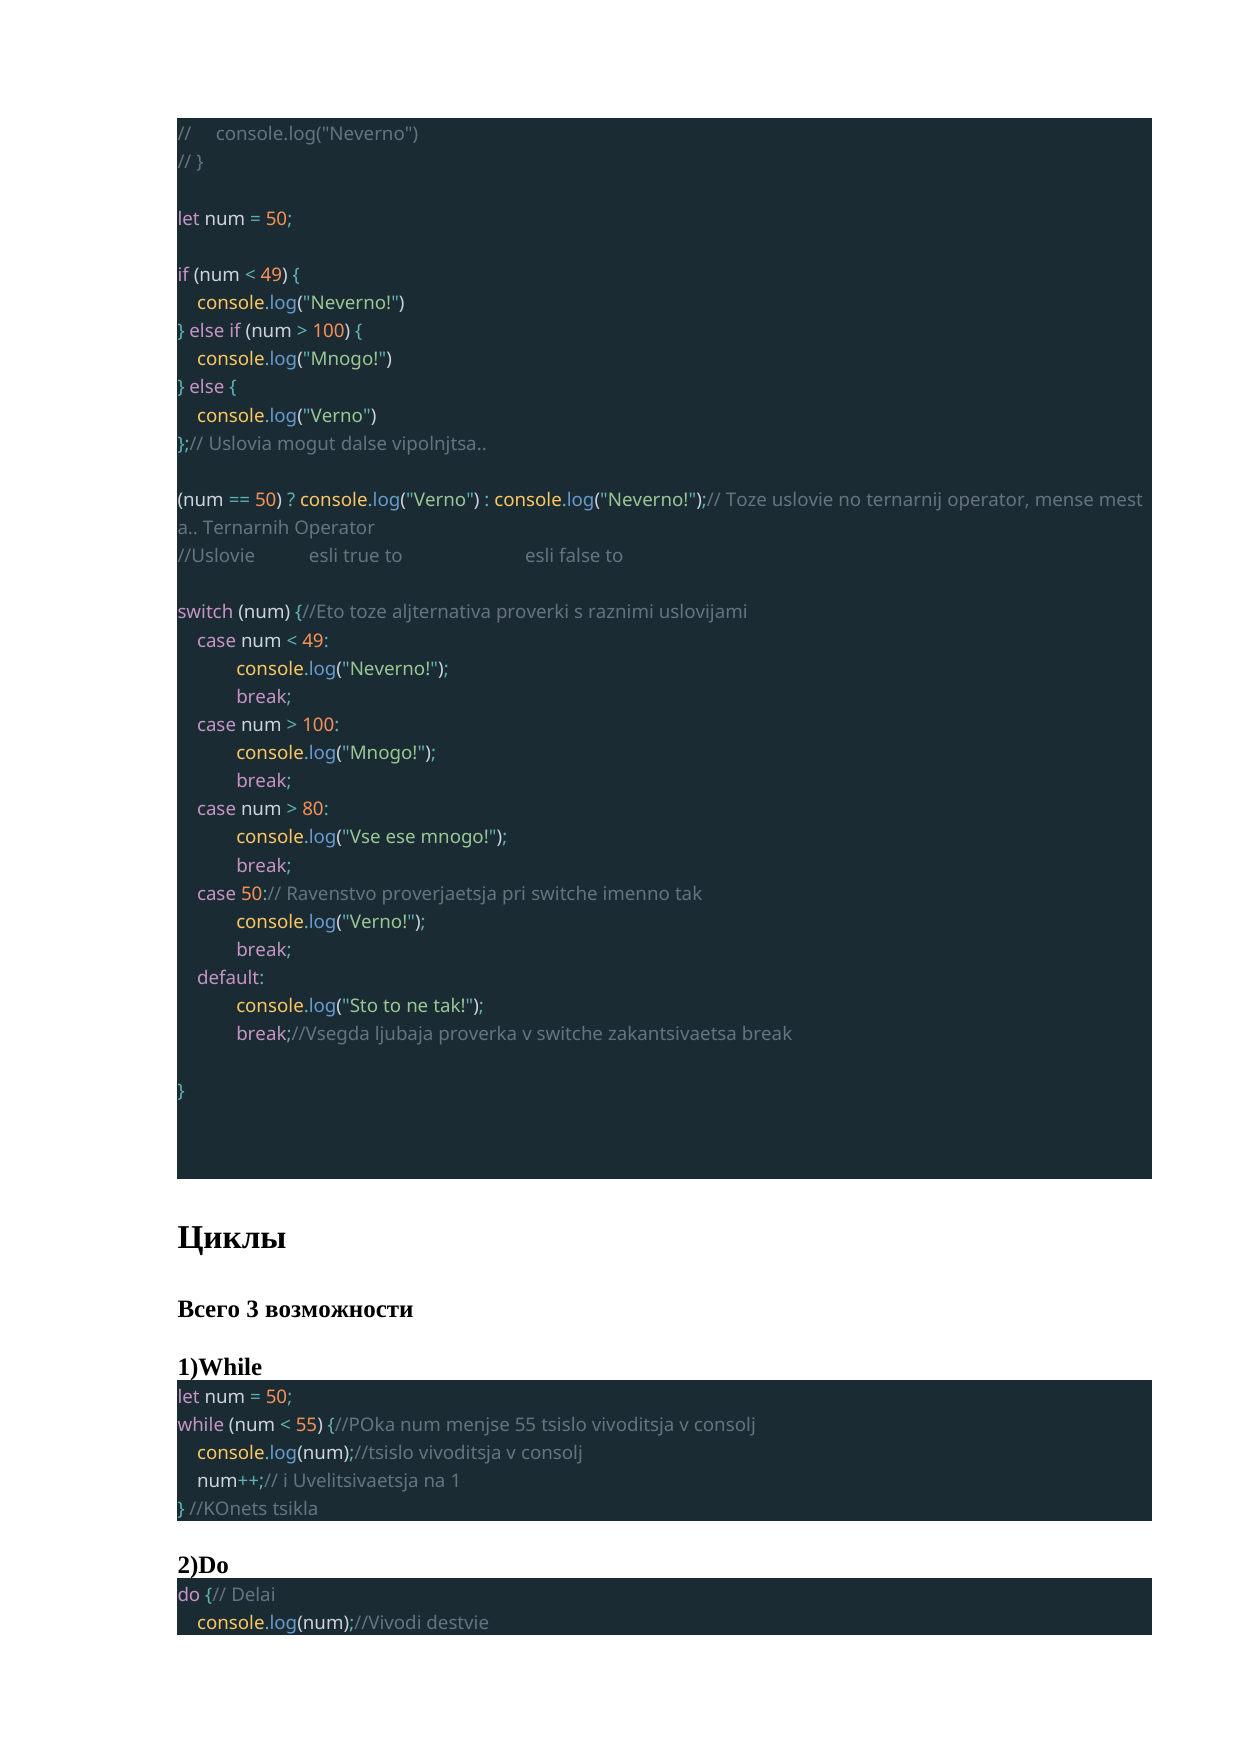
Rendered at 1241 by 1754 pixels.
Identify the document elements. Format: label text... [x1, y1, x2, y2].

text console.log("Neverno!"); [177, 652, 1152, 681]
text 2)Do [177, 1550, 1152, 1578]
text default: [177, 962, 1152, 990]
text Циклы [177, 1217, 1152, 1256]
text console.log("Neverno!") [177, 287, 1152, 315]
text console.log(num);//tsislo vivoditsja v consolj [177, 1437, 1152, 1465]
text console.log("Vse ese mnogo!"); [177, 821, 1152, 849]
text } //KOnets tsikla [177, 1493, 1152, 1521]
text case num > 100: [177, 709, 1152, 737]
text case num < 49: [177, 624, 1152, 652]
text break; [177, 681, 1152, 709]
text let num = 50; [177, 1380, 1152, 1408]
text case 50:// Ravenstvo proverjaetsja pri switche imenno tak [177, 877, 1152, 906]
text break; [177, 765, 1152, 793]
text // } [177, 146, 1152, 174]
text (num == 50) ? console.log("Verno") : console.log("Neverno!");// Toze uslovie no ternarnij operator, mense mesta.. Ternarnih Operator [177, 484, 1152, 540]
text while (num < 55) {//POka num menjse 55 tsislo vivoditsja v consolj [177, 1408, 1152, 1437]
text console.log("Mnogo!") [177, 343, 1152, 371]
text do {// Delai [177, 1578, 1152, 1607]
text Всего 3 возможности [177, 1294, 1152, 1323]
text num++;// i Uvelitsivaetsja na 1 [177, 1465, 1152, 1493]
text break;//Vsegda ljubaja proverka v switche zakantsivaetsa break [177, 1018, 1152, 1046]
text console.log("Sto to ne tak!"); [177, 990, 1152, 1018]
text console.log("Verno") [177, 399, 1152, 427]
text let num = 50; [177, 202, 1152, 231]
text break; [177, 849, 1152, 877]
text //Uslovie esli true to esli false to [177, 540, 1152, 568]
text if (num < 49) { [177, 259, 1152, 287]
text console.log(num);//Vivodi destvie [177, 1607, 1152, 1635]
text } else if (num > 100) { [177, 315, 1152, 343]
text } [177, 1074, 1152, 1102]
text break; [177, 934, 1152, 962]
text case num > 80: [177, 793, 1152, 821]
text // console.log("Neverno") [177, 118, 1152, 146]
text } else { [177, 371, 1152, 399]
text console.log("Verno!"); [177, 906, 1152, 934]
text console.log("Mnogo!"); [177, 737, 1152, 765]
text 1)While [177, 1352, 1152, 1380]
text };// Uslovia mogut dalse vipolnjtsa.. [177, 427, 1152, 456]
text switch (num) {//Eto toze aljternativa proverki s raznimi uslovijami [177, 596, 1152, 624]
